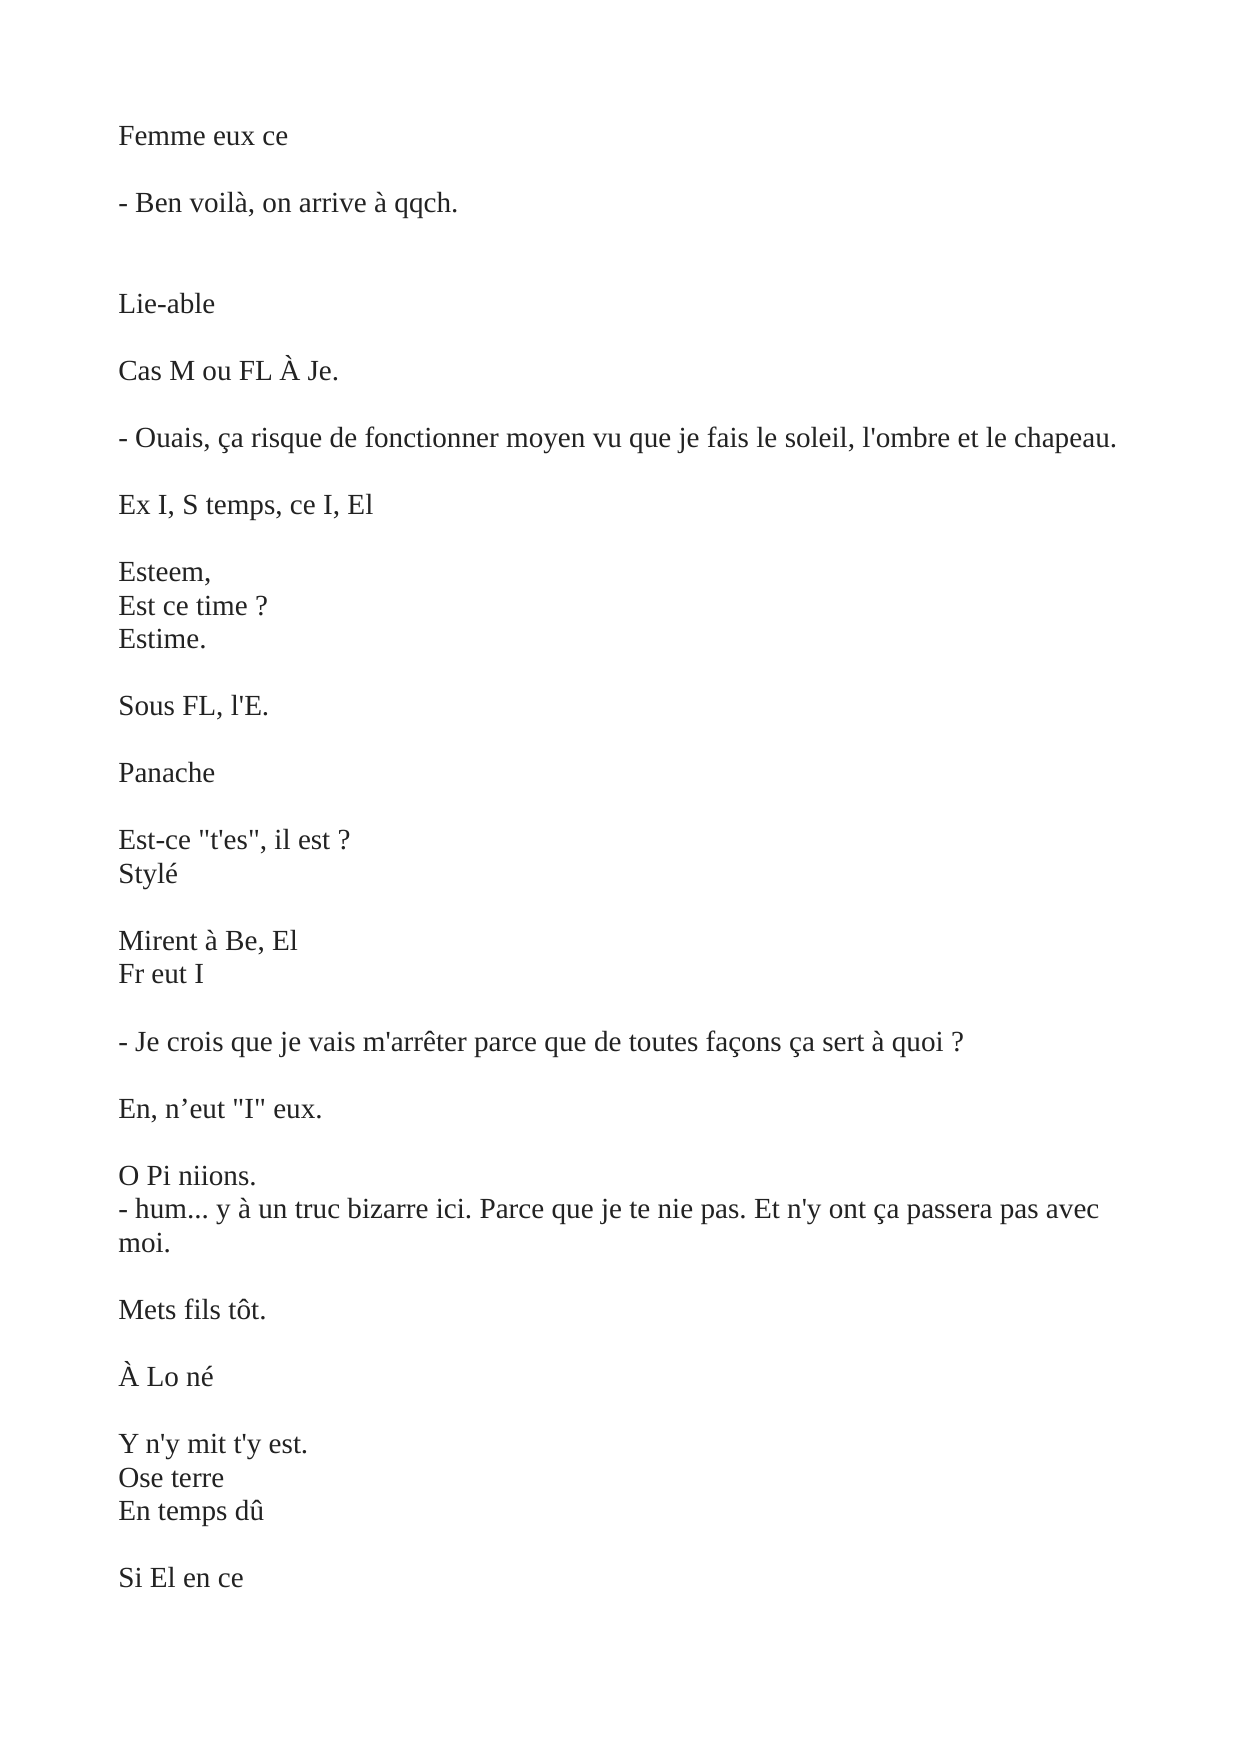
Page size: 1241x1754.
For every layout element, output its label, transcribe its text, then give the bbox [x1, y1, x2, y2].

text O Pi niions. [118, 1158, 1122, 1191]
text - hum... y à un truc bizarre ici. Parce que je te nie pas. Et n'y ont ça passera pas avec moi. [118, 1191, 1122, 1258]
text À Lo né [118, 1359, 1122, 1393]
text Est-ce "t'es", il est ? [118, 822, 1122, 856]
text Femme eux ce [118, 118, 1122, 152]
text Estime. [118, 621, 1122, 655]
text - Je crois que je vais m'arrêter parce que de toutes façons ça sert à quoi ? [118, 1024, 1122, 1057]
text - Ouais, ça risque de fonctionner moyen vu que je fais le soleil, l'ombre et le chapeau. [118, 420, 1122, 453]
text Mets fils tôt. [118, 1292, 1122, 1326]
text Sous FL, l'E. [118, 688, 1122, 722]
text Stylé [118, 856, 1122, 889]
text Y n'y mit t'y est. [118, 1426, 1122, 1460]
text En, n’eut "I" eux. [118, 1091, 1122, 1124]
text Mirent à Be, El [118, 923, 1122, 957]
text Est ce time ? [118, 588, 1122, 621]
text Esteem, [118, 554, 1122, 588]
text En temps dû [118, 1493, 1122, 1527]
text Ose terre [118, 1460, 1122, 1493]
text Si El en ce [118, 1560, 1122, 1594]
text Cas M ou FL À Je. [118, 353, 1122, 386]
text Ex I, S temps, ce I, El [118, 487, 1122, 521]
text Fr eut I [118, 957, 1122, 990]
text Lie-able [118, 286, 1122, 319]
text Panache [118, 755, 1122, 789]
text - Ben voilà, on arrive à qqch. [118, 185, 1122, 219]
